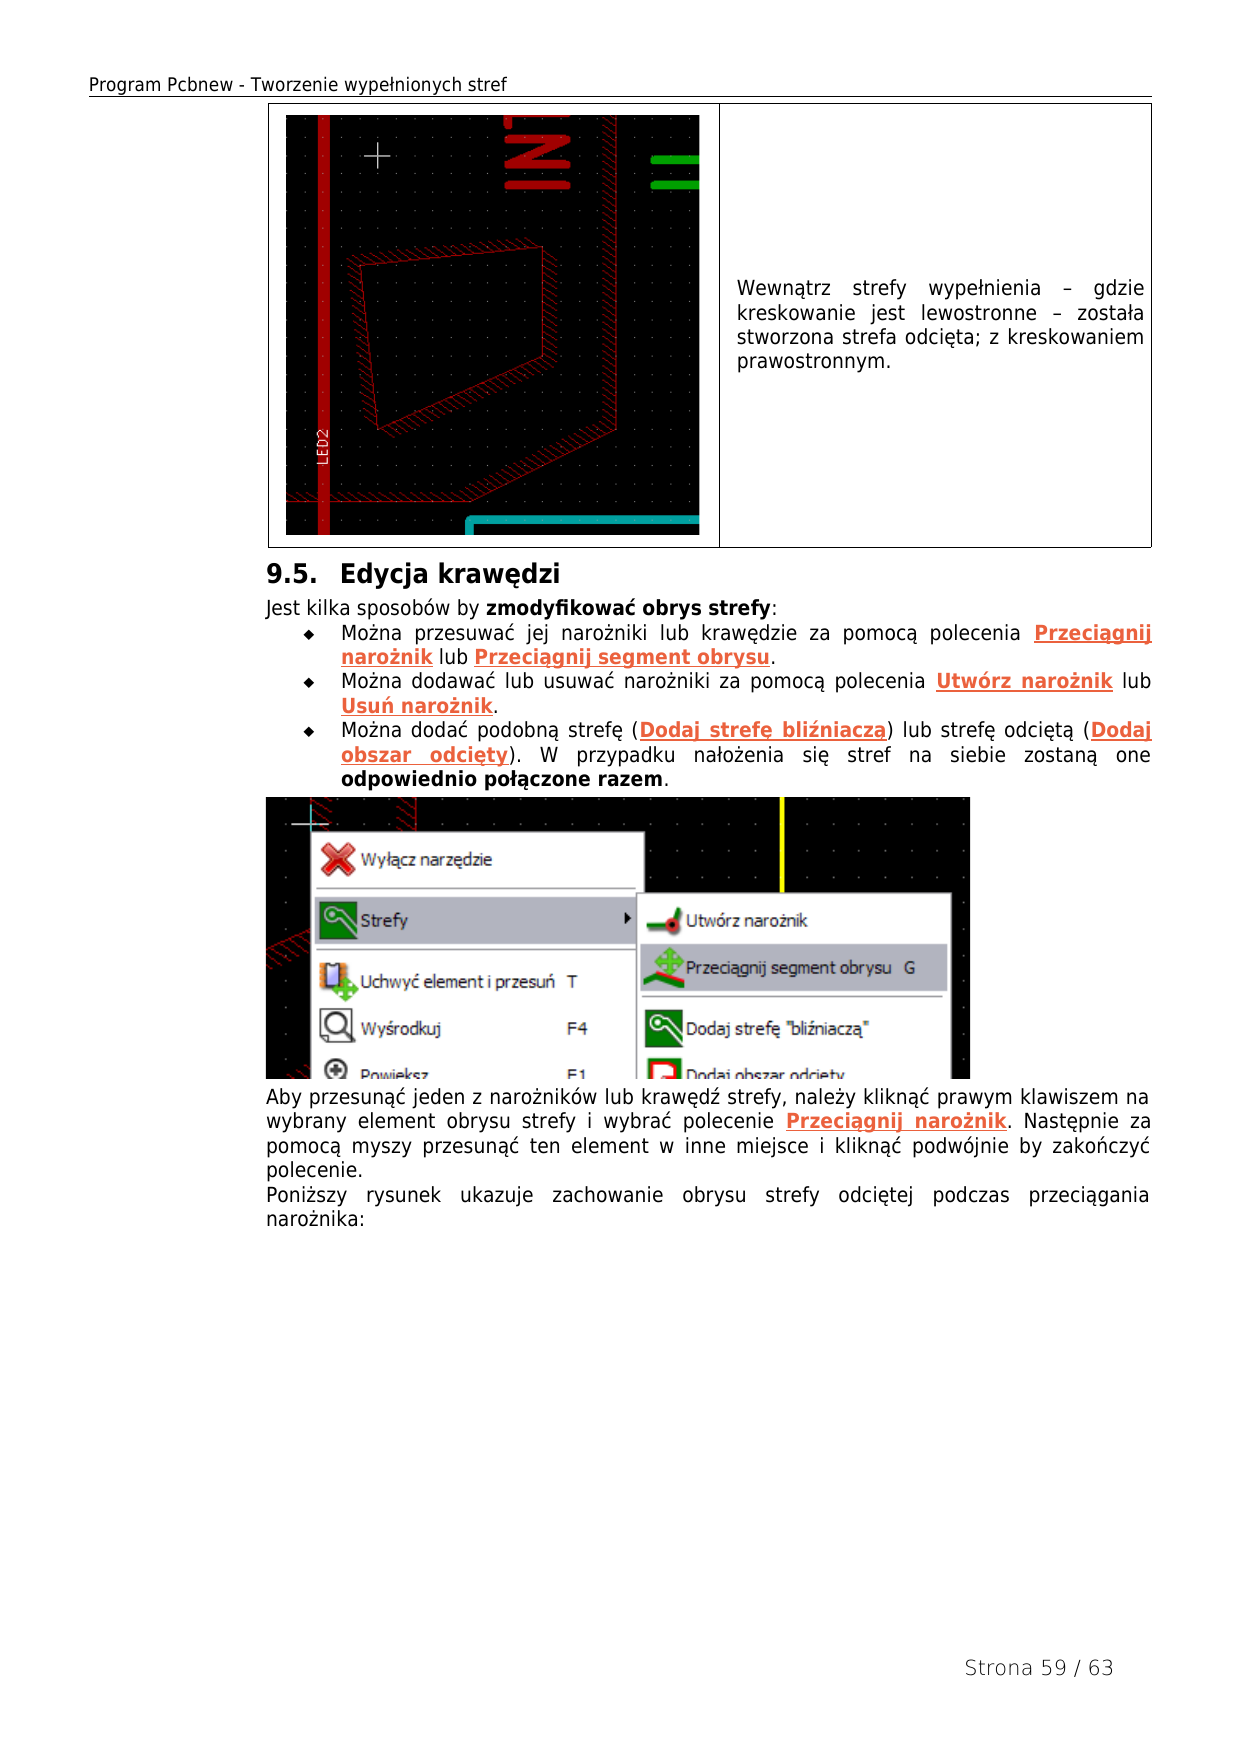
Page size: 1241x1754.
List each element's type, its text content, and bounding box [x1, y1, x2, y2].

list Można dodać podobną strefę (Dodaj strefę bliźniaczą) lub strefę odciętą (Dodaj obszar odcięty). W przypadku nałożenia się stref na siebie zostaną one odpowiednio połączone razem. [303, 718, 1152, 792]
text Poniższy rysunek ukazuje zachowanie obrysu strefy odciętej podczas przeciągania narożnika: [266, 1183, 1152, 1232]
table_header Wewnątrz strefy wypełnienia – gdzie kreskowanie jest lewostronne – została stworzona strefa odcięta; z kreskowaniem prawostronnym. [720, 104, 1151, 547]
text Jest kilka sposobów by zmodyfikować obrys strefy: [266, 596, 1152, 620]
picture [265, 797, 971, 1079]
list Można przesuwać jej narożniki lub krawędzie za pomocą polecenia Przeciągnij narożnik lub Przeciągnij segment obrysu. [303, 620, 1152, 669]
text Aby przesunąć jeden z narożników lub krawędź strefy, należy kliknąć prawym klawiszem na wybrany element obrysu strefy i wybrać polecenie Przeciągnij narożnik. Następnie za pomocą myszy przesunąć ten element w inne miejsce i kliknąć podwójnie by zakończyć polecenie. [266, 1085, 1152, 1183]
subtitle Edycja krawędzi [266, 558, 1152, 590]
list Można dodawać lub usuwać narożniki za pomocą polecenia Utwórz narożnik lub Usuń narożnik. [303, 669, 1152, 718]
picture [286, 115, 700, 535]
table_header [269, 104, 719, 547]
